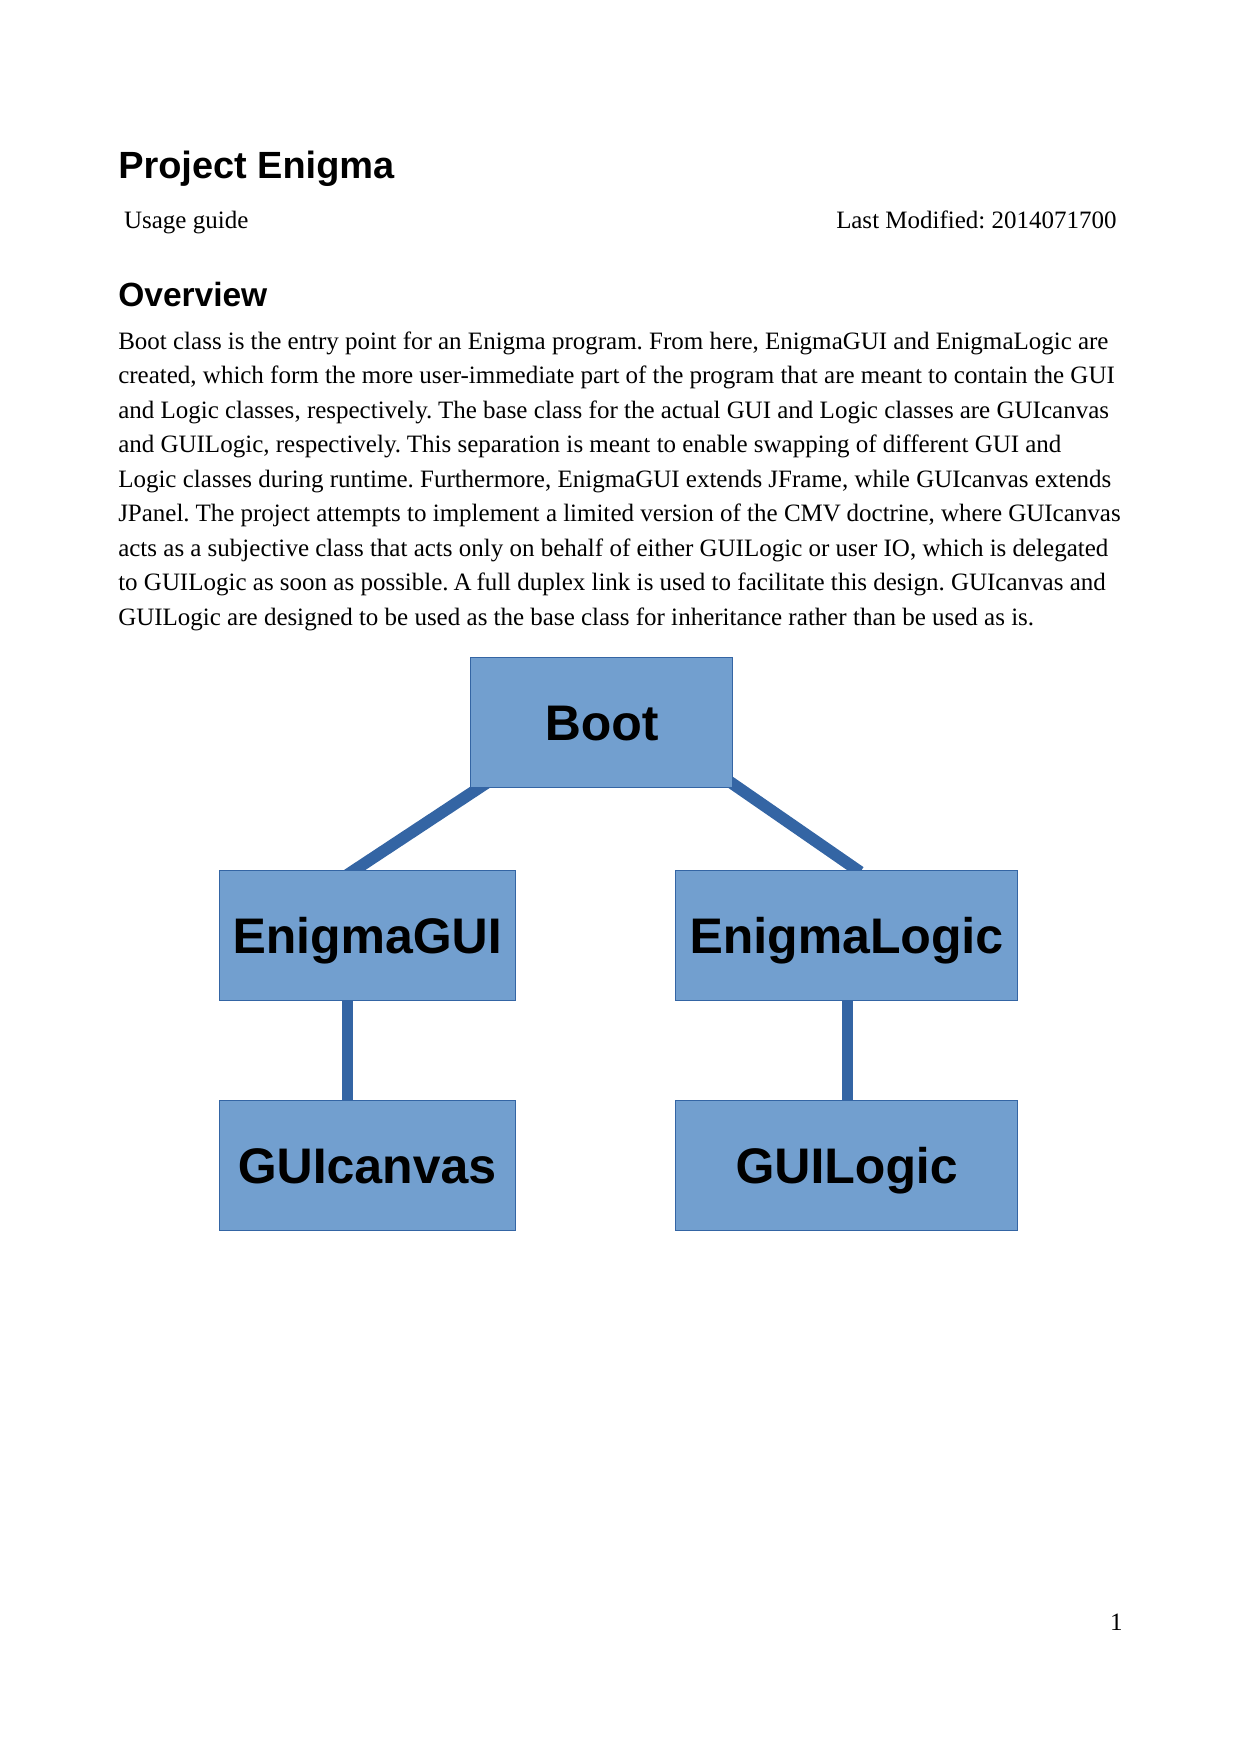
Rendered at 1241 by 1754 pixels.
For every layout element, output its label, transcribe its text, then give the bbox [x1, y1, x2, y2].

text Boot class is the entry point for an Enigma program. From here, EnigmaGUI and EnigmaLogic are created, which form the more user-immediate part of the program that are meant to contain the GUI and Logic classes, respectively. The base class for the actual GUI and Logic classes are GUIcanvas and GUILogic, respectively. This separation is meant to enable swapping of different GUI and Logic classes during runtime. Furthermore, EnigmaGUI extends JFrame, while GUIcanvas extends JPanel. The project attempts to implement a limited version of the CMV doctrine, where GUIcanvas acts as a subjective class that acts only on behalf of either GUILogic or user IO, which is delegated to GUILogic as soon as possible. A full duplex link is used to facilitate this design. GUIcanvas and GUILogic are designed to be used as the base class for inheritance rather than be used as is. [118, 326, 1122, 631]
table_header Last Modified: 2014071700 [620, 199, 1122, 254]
table_header Usage guide [118, 199, 620, 254]
subtitle Overview [118, 275, 1122, 313]
subtitle Project Enigma [118, 143, 1122, 187]
